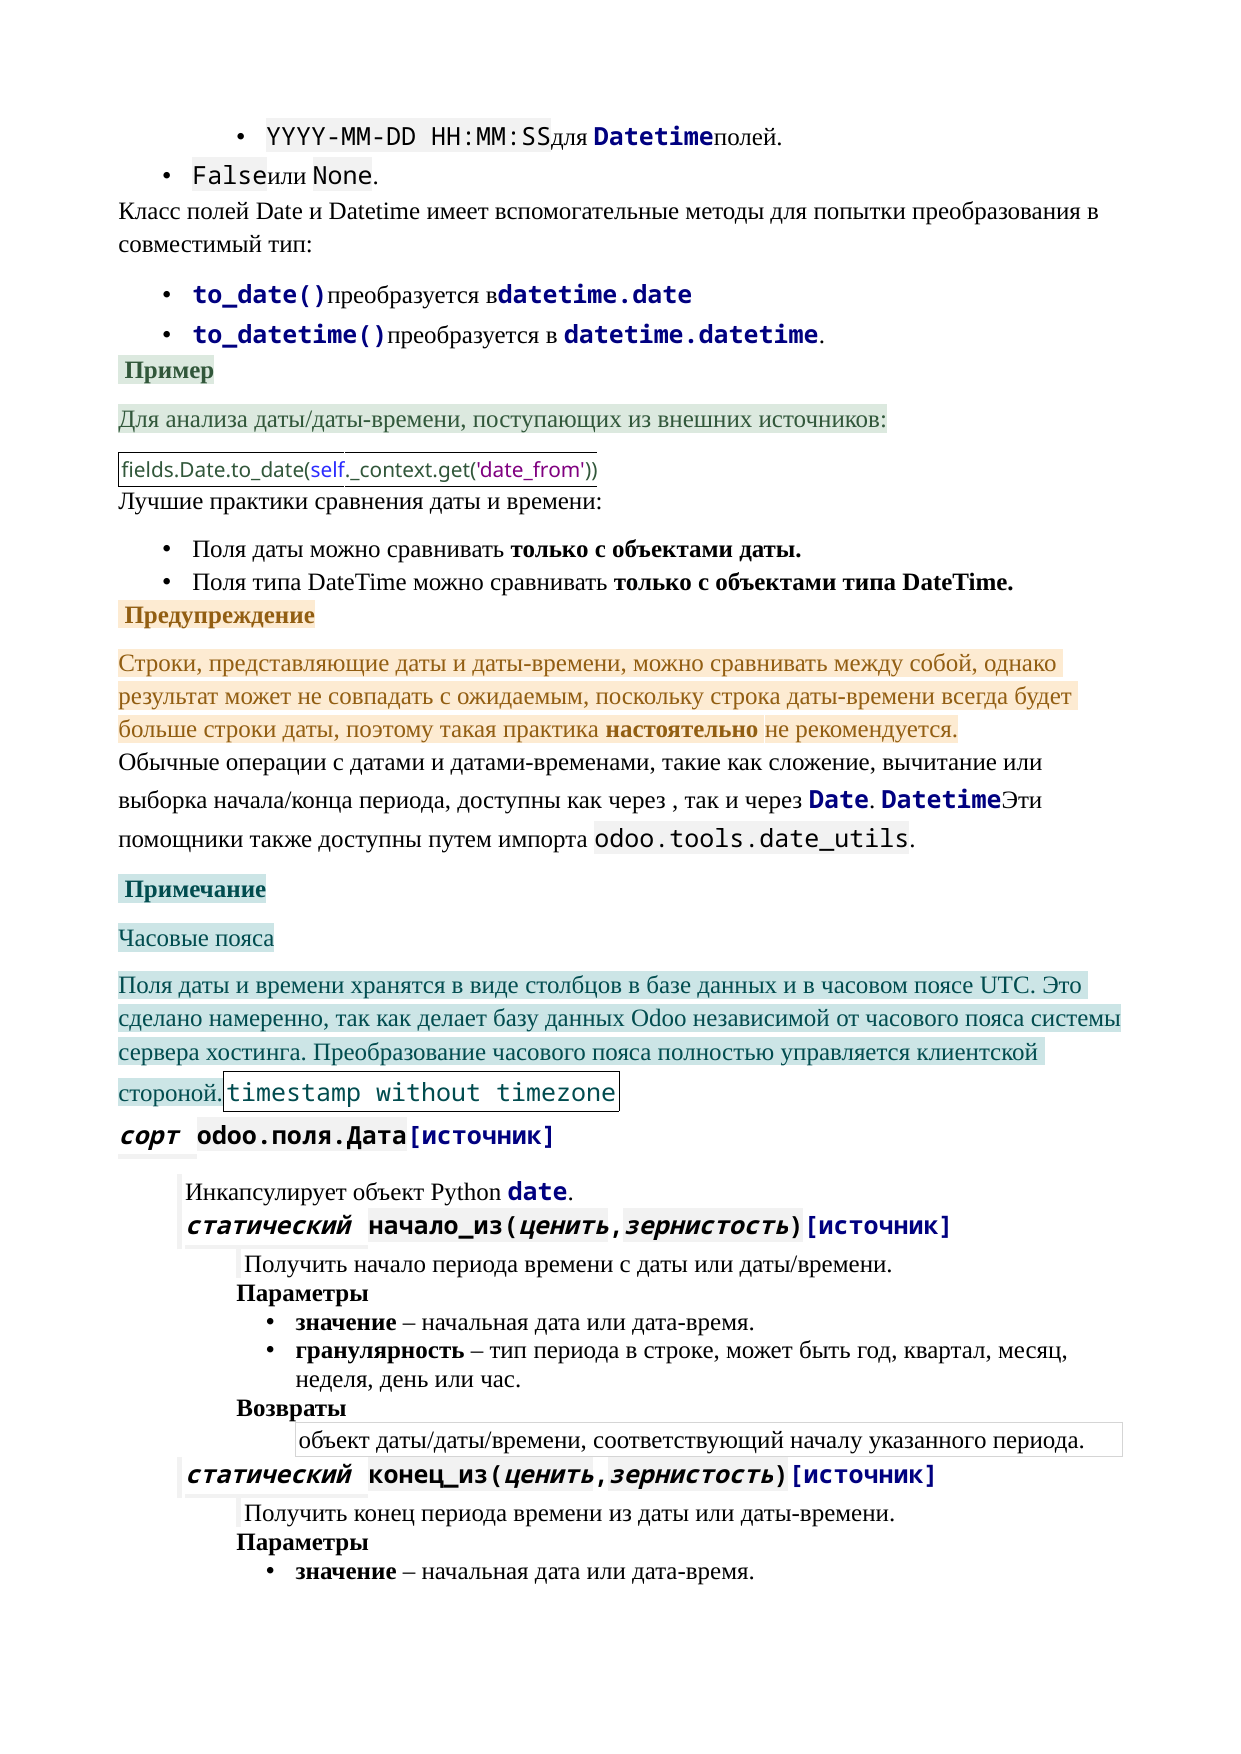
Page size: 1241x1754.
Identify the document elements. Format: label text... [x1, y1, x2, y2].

list Получить конец периода времени из даты или даты-времени. [241, 1498, 1122, 1527]
text Поля даты и времени хранятся в виде столбцов в базе данных и в часовом поясе UTC. Это сделано намеренно, так как делает базу данных Odoo независимой от часового пояса системы сервера хостинга. Преобразование часового пояса полностью управляется клиентской стороной.timestamp without timezone [118, 971, 1122, 1111]
list гранулярность – тип периода в строке, может быть год, квартал, месяц, неделя, день или час. [295, 1336, 1122, 1393]
text Класс полей Date и Datetime имеет вспомогательные методы для попытки преобразования в совместимый тип: [118, 196, 1122, 258]
text Часовые пояса [118, 923, 1122, 952]
text fields.Date.to_date(self._context.get('date_from')) [119, 452, 1122, 486]
text Для анализа даты/даты-времени, поступающих из внешних источников: [118, 404, 1122, 433]
list Falseили None. [162, 157, 1122, 191]
subtitle сорт odoo.поля.Дата[источник] [118, 1117, 1122, 1159]
subtitle Возвраты [236, 1393, 1122, 1422]
list объект даты/даты/времени, соответствующий началу указанного периода. [296, 1423, 1122, 1456]
text Обычные операции с датами и датами-временами, такие как сложение, вычитание или выборка начала/конца периода, доступны как через , так и через Date. DatetimeЭти помощники также доступны путем импорта odoo.tools.date_utils. [118, 747, 1122, 854]
text Пример [118, 355, 1122, 384]
text Лучшие практики сравнения даты и времени: [118, 486, 1122, 515]
subtitle Параметры [236, 1527, 1122, 1556]
subtitle Параметры [236, 1278, 1122, 1307]
text Строки, представляющие даты и даты-времени, можно сравнивать между собой, однако результат может не совпадать с ожидаемым, поскольку строка даты-времени всегда будет больше строки даты, поэтому такая практика настоятельно не рекомендуется. [118, 648, 1122, 743]
list Инкапсулирует объект Python date. [177, 1173, 1122, 1208]
list значение – начальная дата или дата-время. [295, 1307, 1122, 1336]
list Поля даты можно сравнивать только с объектами даты. [162, 534, 1122, 562]
list значение – начальная дата или дата-время. [295, 1556, 1122, 1584]
list YYYY-MM-DD HH:MM:SSдля Datetimeполей. [236, 118, 1122, 152]
subtitle статический конец_из(ценить,зернистость)[источник] [182, 1457, 1122, 1498]
list to_datetime()преобразуется в datetime.datetime. [162, 316, 1122, 350]
text Предупреждение [118, 600, 1122, 628]
list Поля типа DateTime можно сравнивать только с объектами типа DateTime. [162, 567, 1122, 596]
text Примечание [118, 874, 1122, 903]
list to_date()преобразуется вdatetime.date [162, 277, 1122, 311]
subtitle статический начало_из(ценить,зернистость)[источник] [182, 1208, 1122, 1249]
list Получить начало периода времени с даты или даты/времени. [241, 1249, 1122, 1278]
